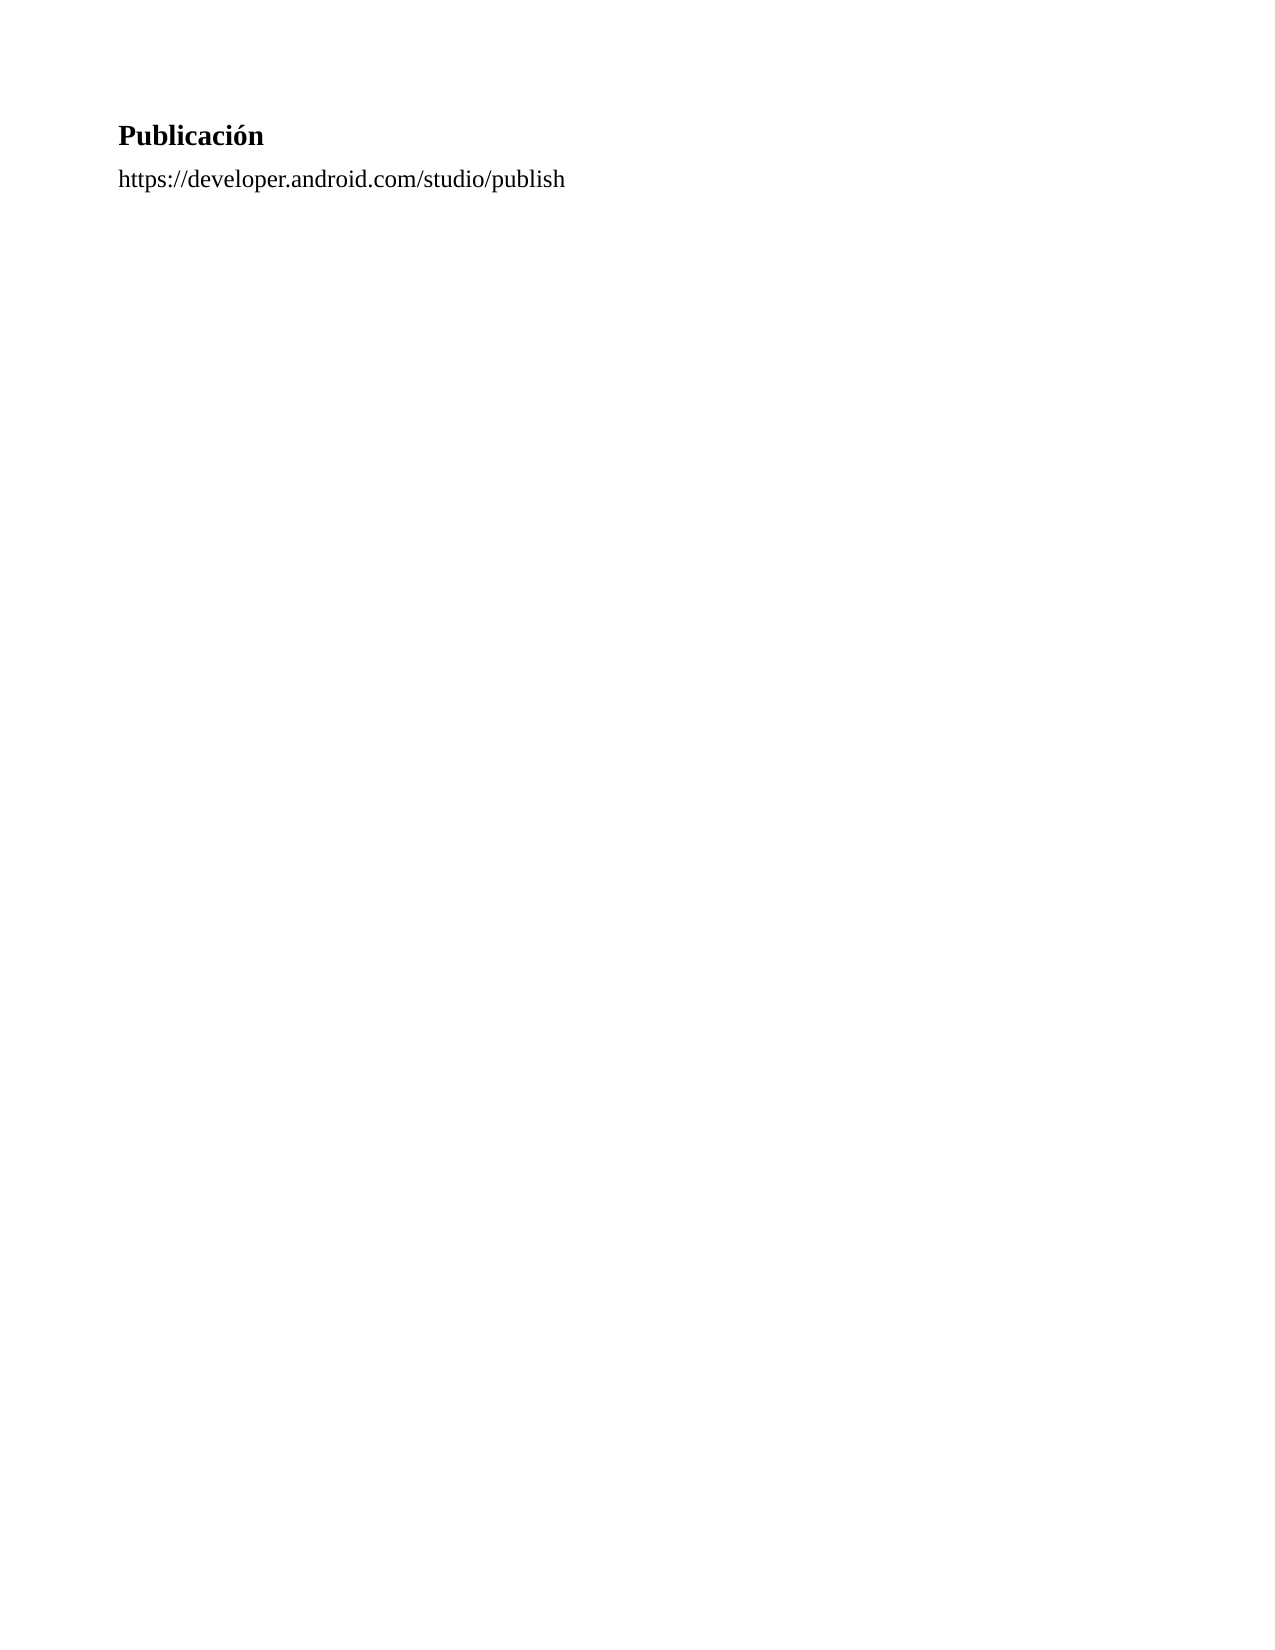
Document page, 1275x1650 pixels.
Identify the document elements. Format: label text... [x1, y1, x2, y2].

subtitle Publicación [118, 118, 1157, 152]
text https://developer.android.com/studio/publish [118, 164, 1157, 193]
